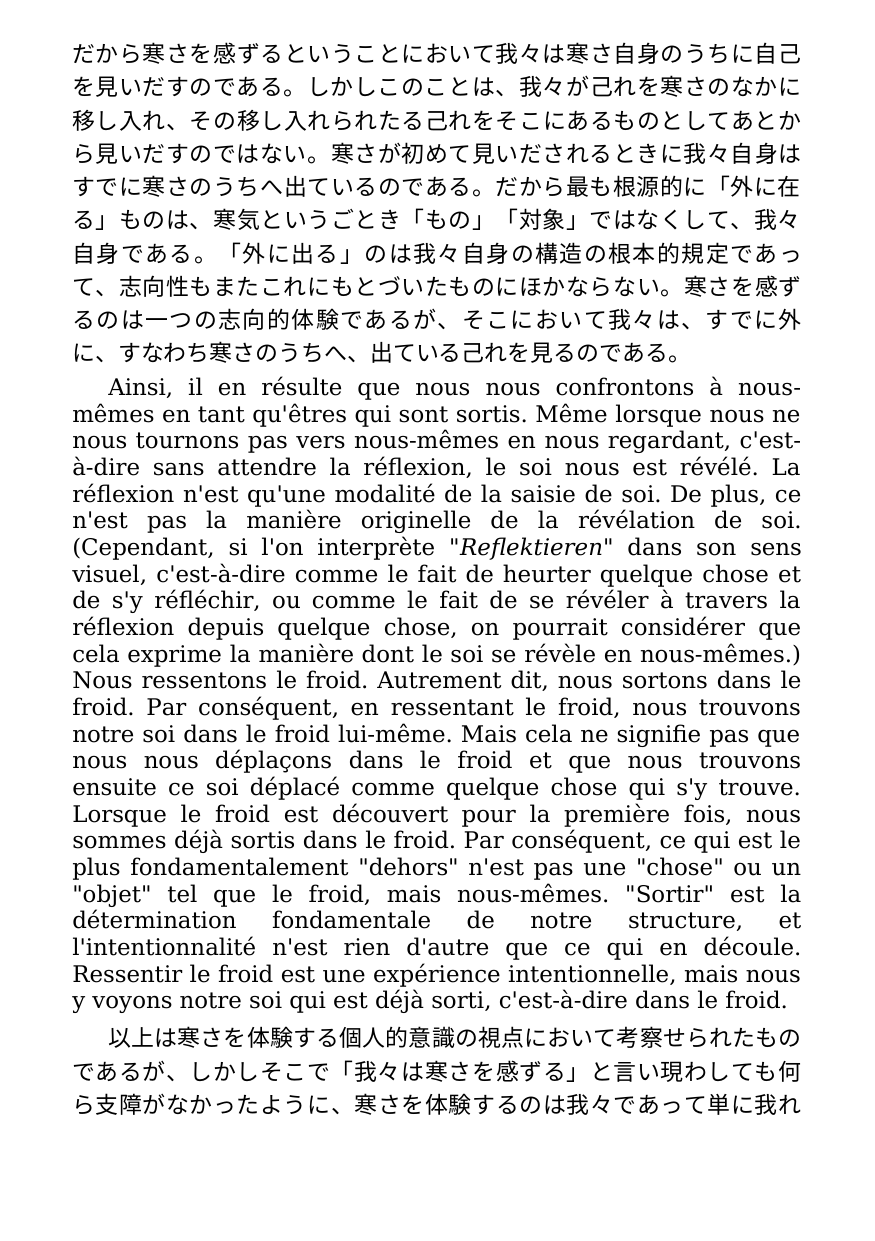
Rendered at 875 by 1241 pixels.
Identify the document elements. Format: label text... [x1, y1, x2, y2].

text Ainsi, il en résulte que nous nous confrontons à nous-mêmes en tant qu'êtres qui sont sortis. Même lorsque nous ne nous tournons pas vers nous-mêmes en nous regardant, c'est-à-dire sans attendre la réflexion, le soi nous est révélé. La réflexion n'est qu'une modalité de la saisie de soi. De plus, ce n'est pas la manière originelle de la révélation de soi. (Cependant, si l'on interprète "Reflektieren" dans son sens visuel, c'est-à-dire comme le fait de heurter quelque chose et de s'y réfléchir, ou comme le fait de se révéler à travers la réflexion depuis quelque chose, on pourrait considérer que cela exprime la manière dont le soi se révèle en nous-mêmes.) Nous ressentons le froid. Autrement dit, nous sortons dans le froid. Par conséquent, en ressentant le froid, nous trouvons notre soi dans le froid lui-même. Mais cela ne signifie pas que nous nous déplaçons dans le froid et que nous trouvons ensuite ce soi déplacé comme quelque chose qui s'y trouve. Lorsque le froid est découvert pour la première fois, nous sommes déjà sortis dans le froid. Par conséquent, ce qui est le plus fondamentalement "dehors" n'est pas une "chose" ou un "objet" tel que le froid, mais nous-mêmes. "Sortir" est la détermination fondamentale de notre structure, et l'intentionnalité n'est rien d'autre que ce qui en découle. Ressentir le froid est une expérience intentionnelle, mais nous y voyons notre soi qui est déjà sorti, c'est-à-dire dans le froid. [72, 374, 802, 1014]
text 以上は寒さを体験する個人的意識の視点において考察せられたものであるが、しかしそこで「我々は寒さを感ずる」と言い現わしても何ら支障がなかったように、寒さを体験するのは我々であって単に我れ [72, 1020, 802, 1120]
text だから寒さを感ずるということにおいて我々は寒さ自身のうちに自己を見いだすのである。しかしこのことは、我々が己れを寒さのなかに移し入れ、その移し入れられたる己れをそこにあるものとしてあとから見いだすのではない。寒さが初めて見いだされるときに我々自身はすでに寒さのうちへ出ているのである。だから最も根源的に「外に在る」ものは、寒気というごとき「もの」「対象」ではなくして、我々自身である。「外に出る」のは我々自身の構造の根本的規定であって、志向性もまたこれにもとづいたものにほかならない。寒さを感ずるのは一つの志向的体験であるが、そこにおいて我々は、すでに外に、すなわち寒さのうちへ、出ている己れを見るのである。 [72, 36, 802, 368]
